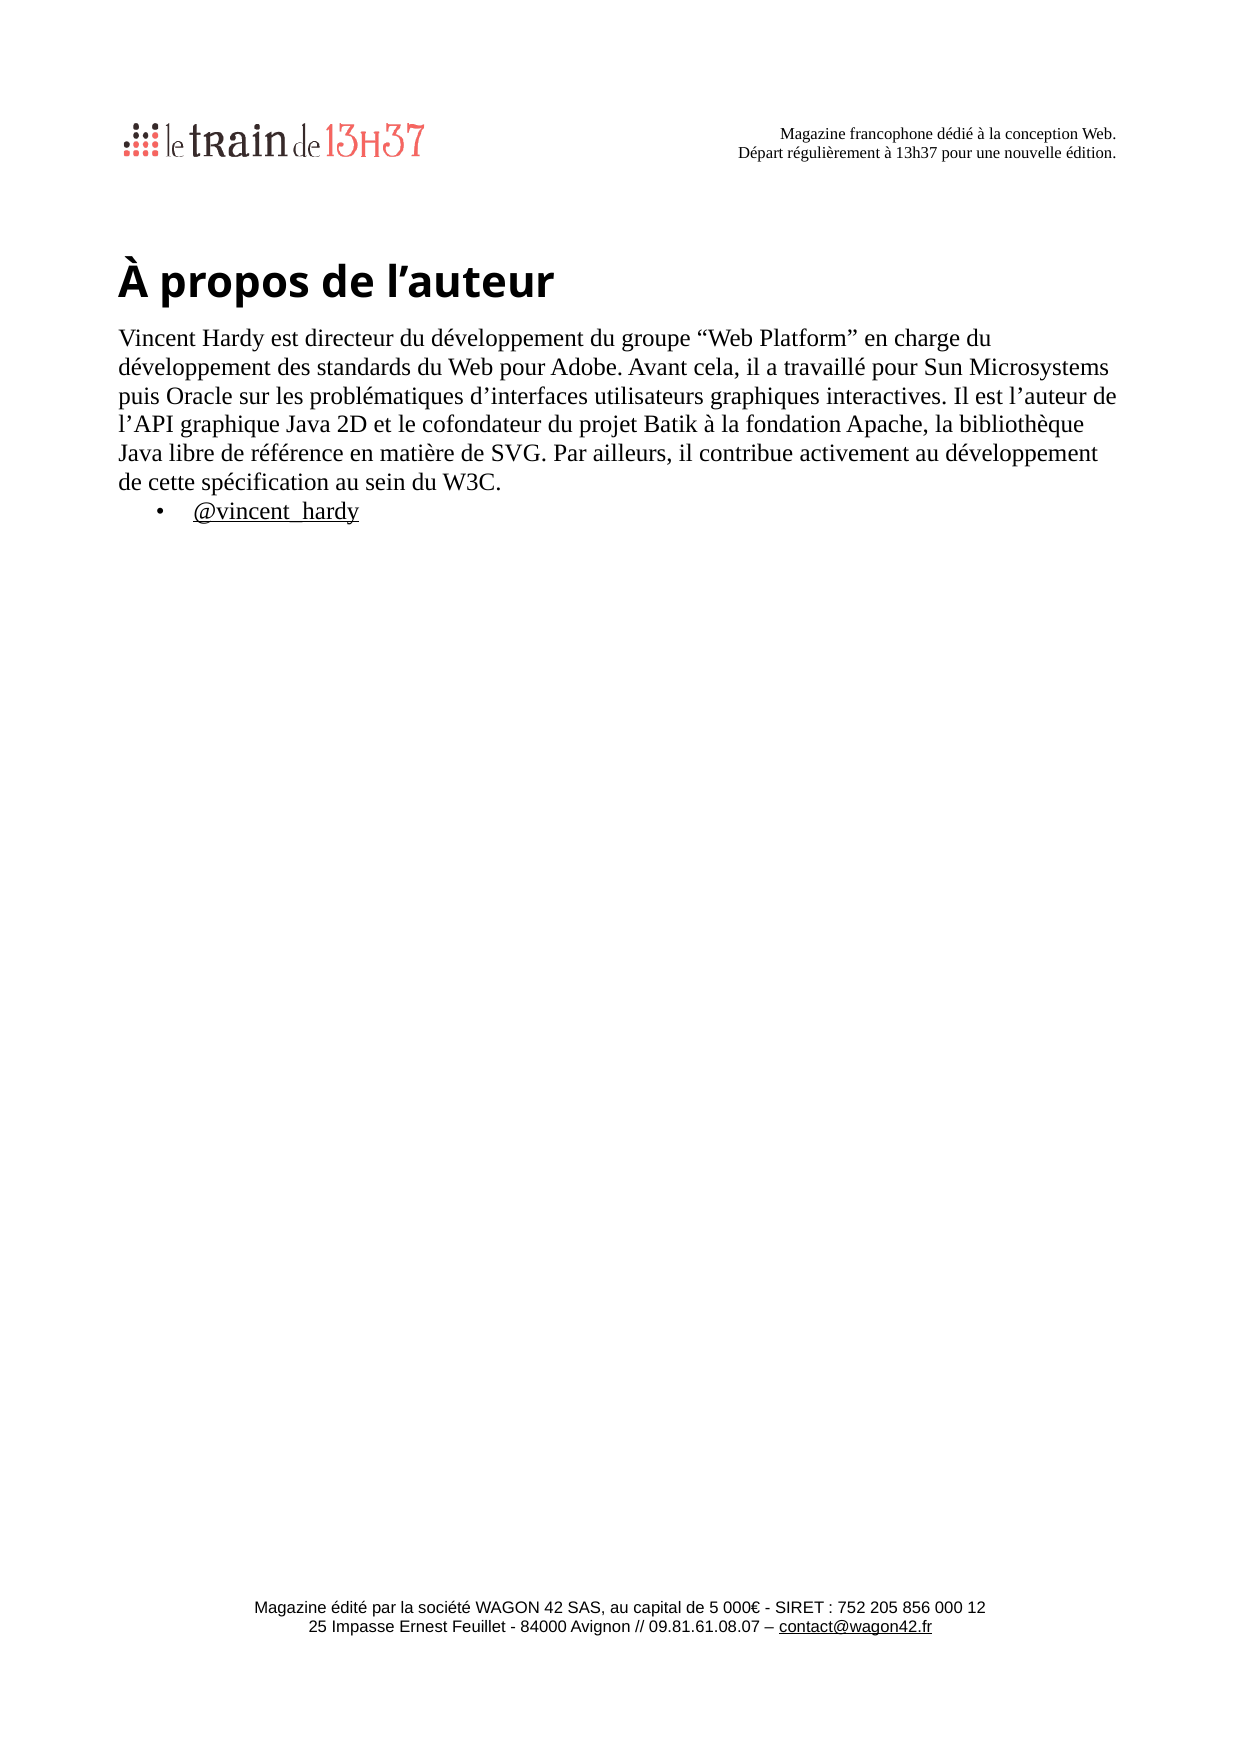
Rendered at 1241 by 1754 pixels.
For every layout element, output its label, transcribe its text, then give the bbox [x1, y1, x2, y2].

list @vincent_hardy [156, 496, 1122, 524]
subtitle À propos de l’auteur [118, 251, 1122, 311]
text Vincent Hardy est directeur du développement du groupe “Web Platform” en charge du développement des standards du Web pour Adobe. Avant cela, il a travaillé pour Sun Microsystems puis Oracle sur les problématiques d’interfaces utilisateurs graphiques interactives. Il est l’auteur de l’API graphique Java 2D et le cofondateur du projet Batik à la fondation Apache, la bibliothèque Java libre de référence en matière de SVG. Par ailleurs, il contribue activement au développement de cette spécification au sein du W3C. [118, 323, 1122, 496]
picture [123, 123, 425, 157]
